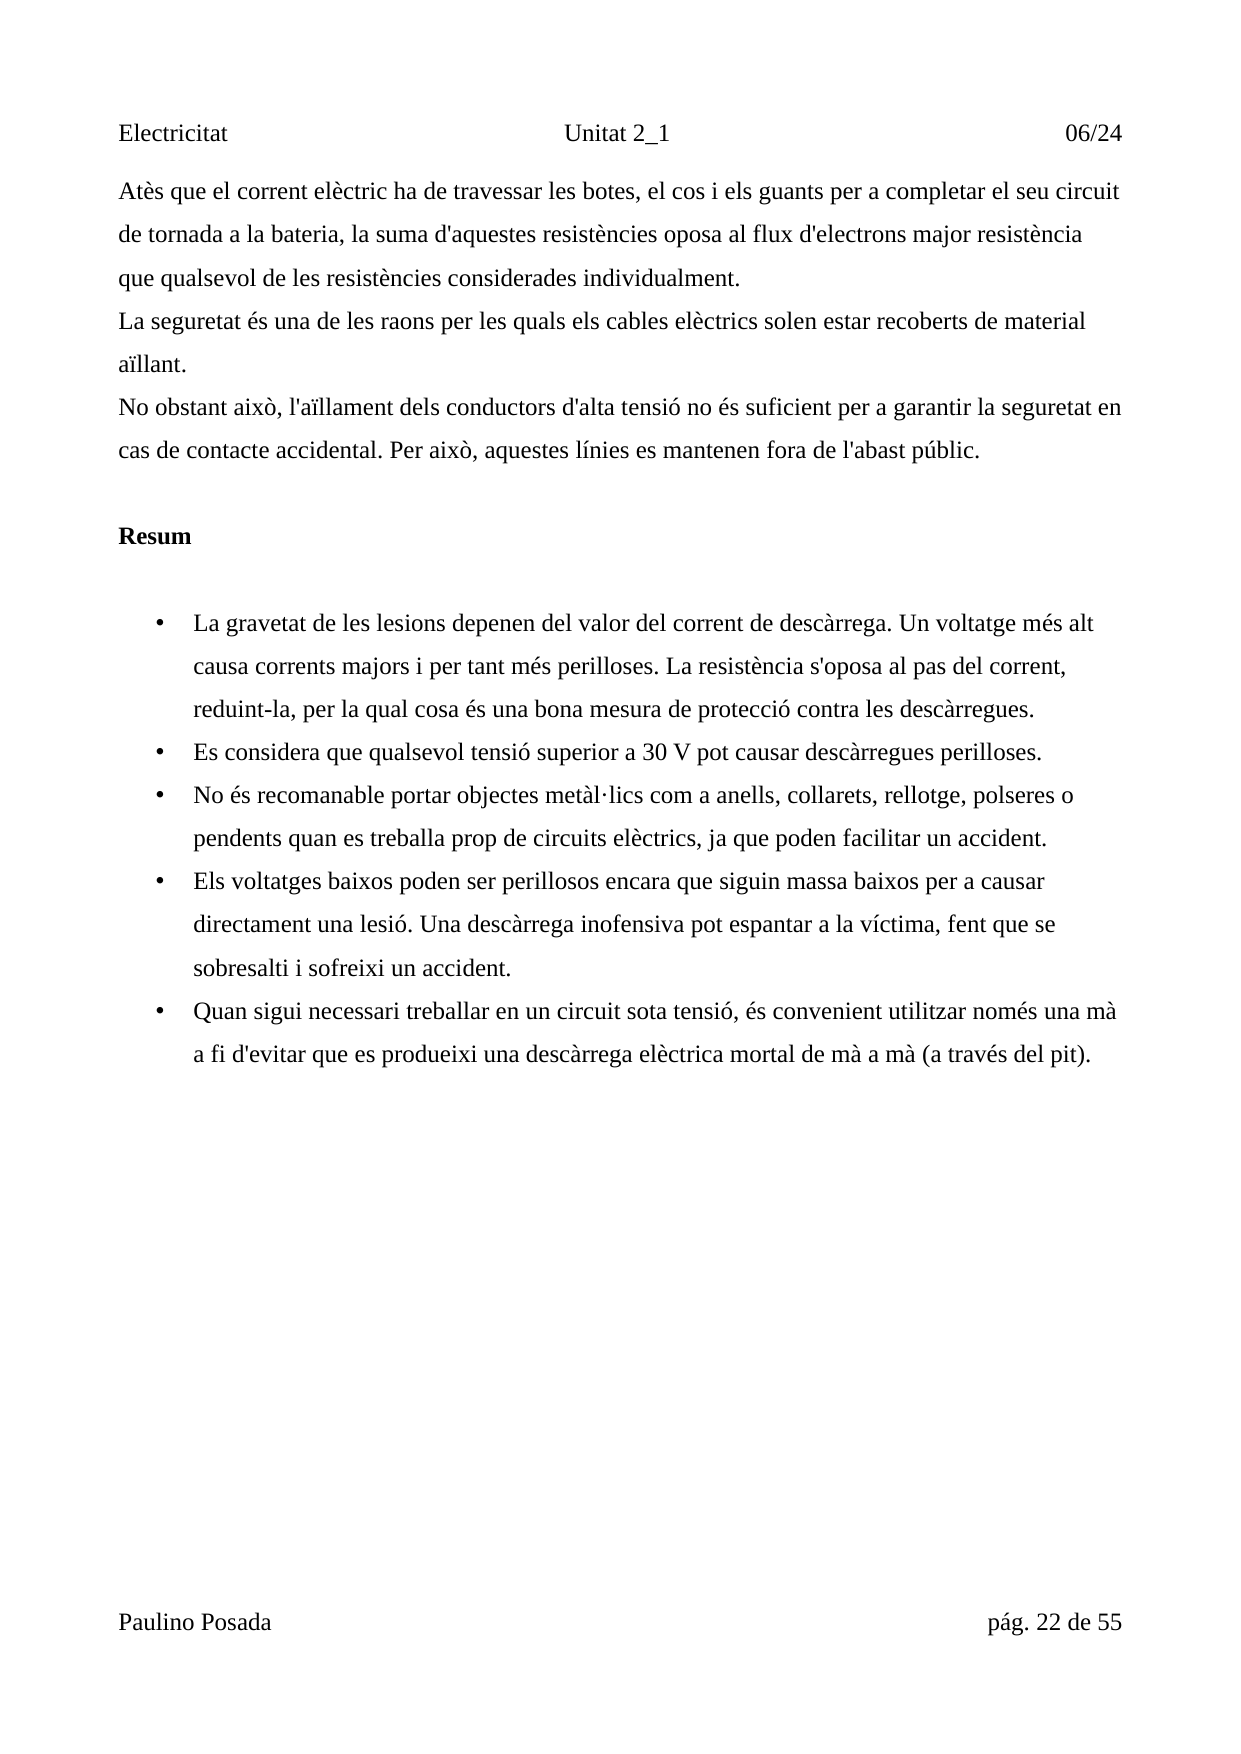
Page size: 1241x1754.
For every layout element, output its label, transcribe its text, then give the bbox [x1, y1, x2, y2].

list Es considera que qualsevol tensió superior a 30 V pot causar descàrregues perilloses. [156, 737, 1122, 766]
list No és recomanable portar objectes metàl·lics com a anells, collarets, rellotge, polseres o pendents quan es treballa prop de circuits elèctrics, ja que poden facilitar un accident. [156, 780, 1122, 852]
text No obstant això, l'aïllament dels conductors d'alta tensió no és suficient per a garantir la seguretat en cas de contacte accidental. Per això, aquestes línies es mantenen fora de l'abast públic. [118, 392, 1122, 464]
text Atès que el corrent elèctric ha de travessar les botes, el cos i els guants per a completar el seu circuit de tornada a la bateria, la suma d'aquestes resistències oposa al flux d'electrons major resistència que qualsevol de les resistències considerades individualment. [118, 176, 1122, 291]
list Els voltatges baixos poden ser perillosos encara que siguin massa baixos per a causar directament una lesió. Una descàrrega inofensiva pot espantar a la víctima, fent que se sobresalti i sofreixi un accident. [156, 866, 1122, 981]
text La seguretat és una de les raons per les quals els cables elèctrics solen estar recoberts de material aïllant. [118, 306, 1122, 378]
list Quan sigui necessari treballar en un circuit sota tensió, és convenient utilitzar només una mà a fi d'evitar que es produeixi una descàrrega elèctrica mortal de mà a mà (a través del pit). [156, 996, 1122, 1068]
list La gravetat de les lesions depenen del valor del corrent de descàrrega. Un voltatge més alt causa corrents majors i per tant més perilloses. La resistència s'oposa al pas del corrent, reduint-la, per la qual cosa és una bona mesura de protecció contra les descàrregues. [156, 608, 1122, 723]
text Resum [118, 521, 1122, 550]
